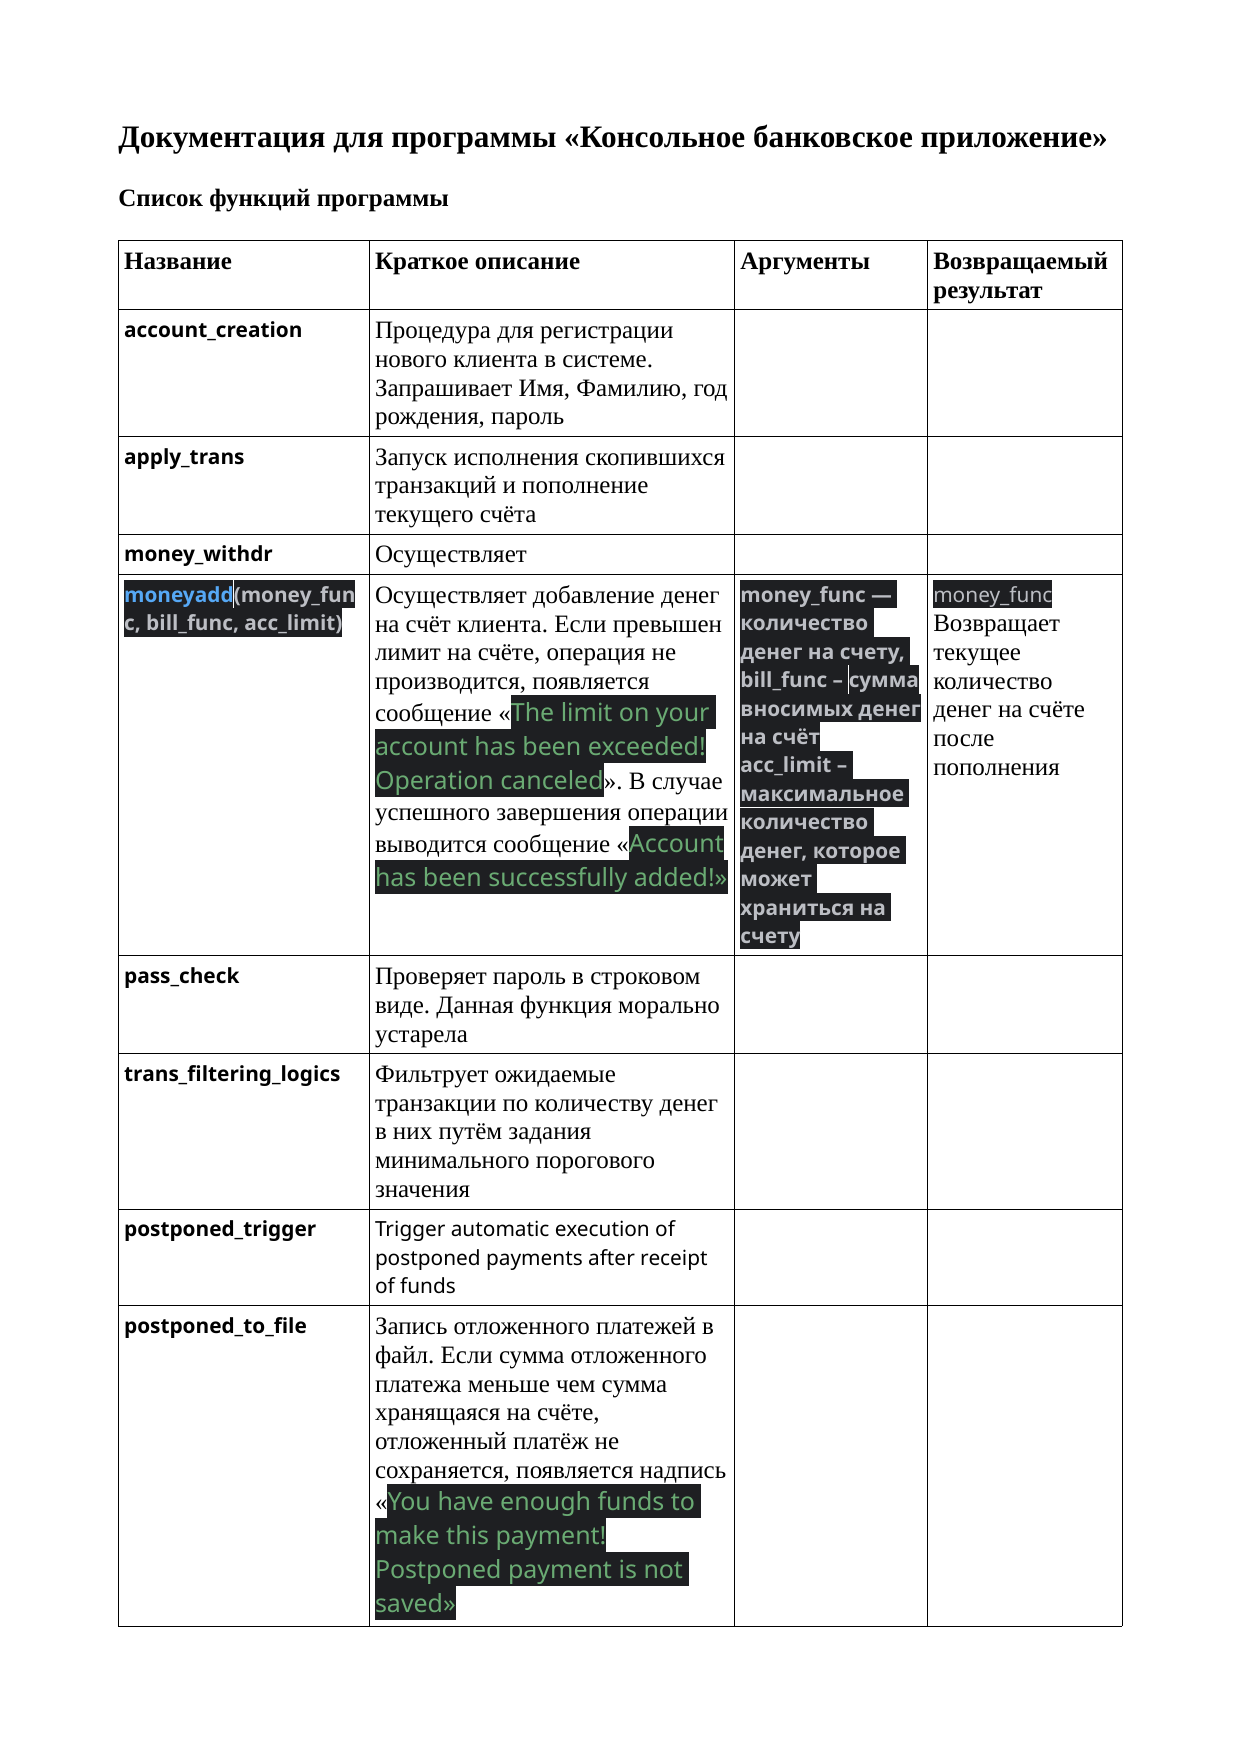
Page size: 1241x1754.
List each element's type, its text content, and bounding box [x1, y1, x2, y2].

table_cell Trigger automatic execution of postponed payments after receipt of funds [370, 1210, 734, 1305]
table_header Аргументы [735, 241, 927, 309]
text Список функций программы [118, 183, 1122, 212]
table_cell [928, 956, 1122, 1053]
table_cell [735, 310, 927, 436]
table_cell Запись отложенного платежей в файл. Если сумма отложенного платежа меньше чем сумма хранящаяся на счёте, отложенный платёж не сохраняется, появляется надпись «You have enough funds to make this payment!Postponed payment is not saved» [370, 1306, 734, 1626]
table_header Название [119, 241, 369, 309]
table_cell [735, 1054, 927, 1208]
table_cell Осуществляет [370, 535, 734, 574]
table_cell apply_trans [119, 437, 369, 534]
table_cell postponed_trigger [119, 1210, 369, 1305]
table_cell [735, 1306, 927, 1626]
table_header Возвращаемый результат [928, 241, 1122, 309]
table_cell Проверяет пароль в строковом виде. Данная функция морально устарела [370, 956, 734, 1053]
table_cell trans_filtering_logics [119, 1054, 369, 1208]
table_cell pass_check [119, 956, 369, 1053]
text Документация для программы «Консольное банковское приложение» [118, 118, 1122, 154]
table_cell account_creation [119, 310, 369, 436]
table_cell Процедура для регистрации нового клиента в системе. Запрашивает Имя, Фамилию, год рождения, пароль [370, 310, 734, 436]
table_cell [735, 1210, 927, 1305]
table_cell Фильтрует ожидаемые транзакции по количеству денег в них путём задания минимального порогового значения [370, 1054, 734, 1208]
table_cell [735, 437, 927, 534]
table_cell Осуществляет добавление денег на счёт клиента. Если превышен лимит на счёте, операция не производится, появляется сообщение «The limit on your account has been exceeded!Operation canceled». В случае успешного завершения операции выводится сообщение «Account has been successfully added!» [370, 575, 734, 955]
table_cell [928, 1306, 1122, 1626]
table_cell Запуск исполнения скопившихся транзакций и пополнение текущего счёта [370, 437, 734, 534]
table_cell [928, 437, 1122, 534]
table_cell money_func Возвращает текущее количество денег на счёте после пополнения [928, 575, 1122, 955]
table_cell [735, 535, 927, 574]
table_cell [928, 1210, 1122, 1305]
table_cell [928, 535, 1122, 574]
table_cell [928, 1054, 1122, 1208]
table_header Краткое описание [370, 241, 734, 309]
table_cell moneyadd(money_func, bill_func, acc_limit) [119, 575, 369, 955]
table_cell [735, 956, 927, 1053]
table_cell money_func — количество денег на счету, bill_func – сумма вносимых денег на счёт acc_limit – максимальное количество денег, которое может храниться на счету [735, 575, 927, 955]
table_cell money_withdr [119, 535, 369, 574]
table_cell [928, 310, 1122, 436]
table_cell postponed_to_file [119, 1306, 369, 1626]
